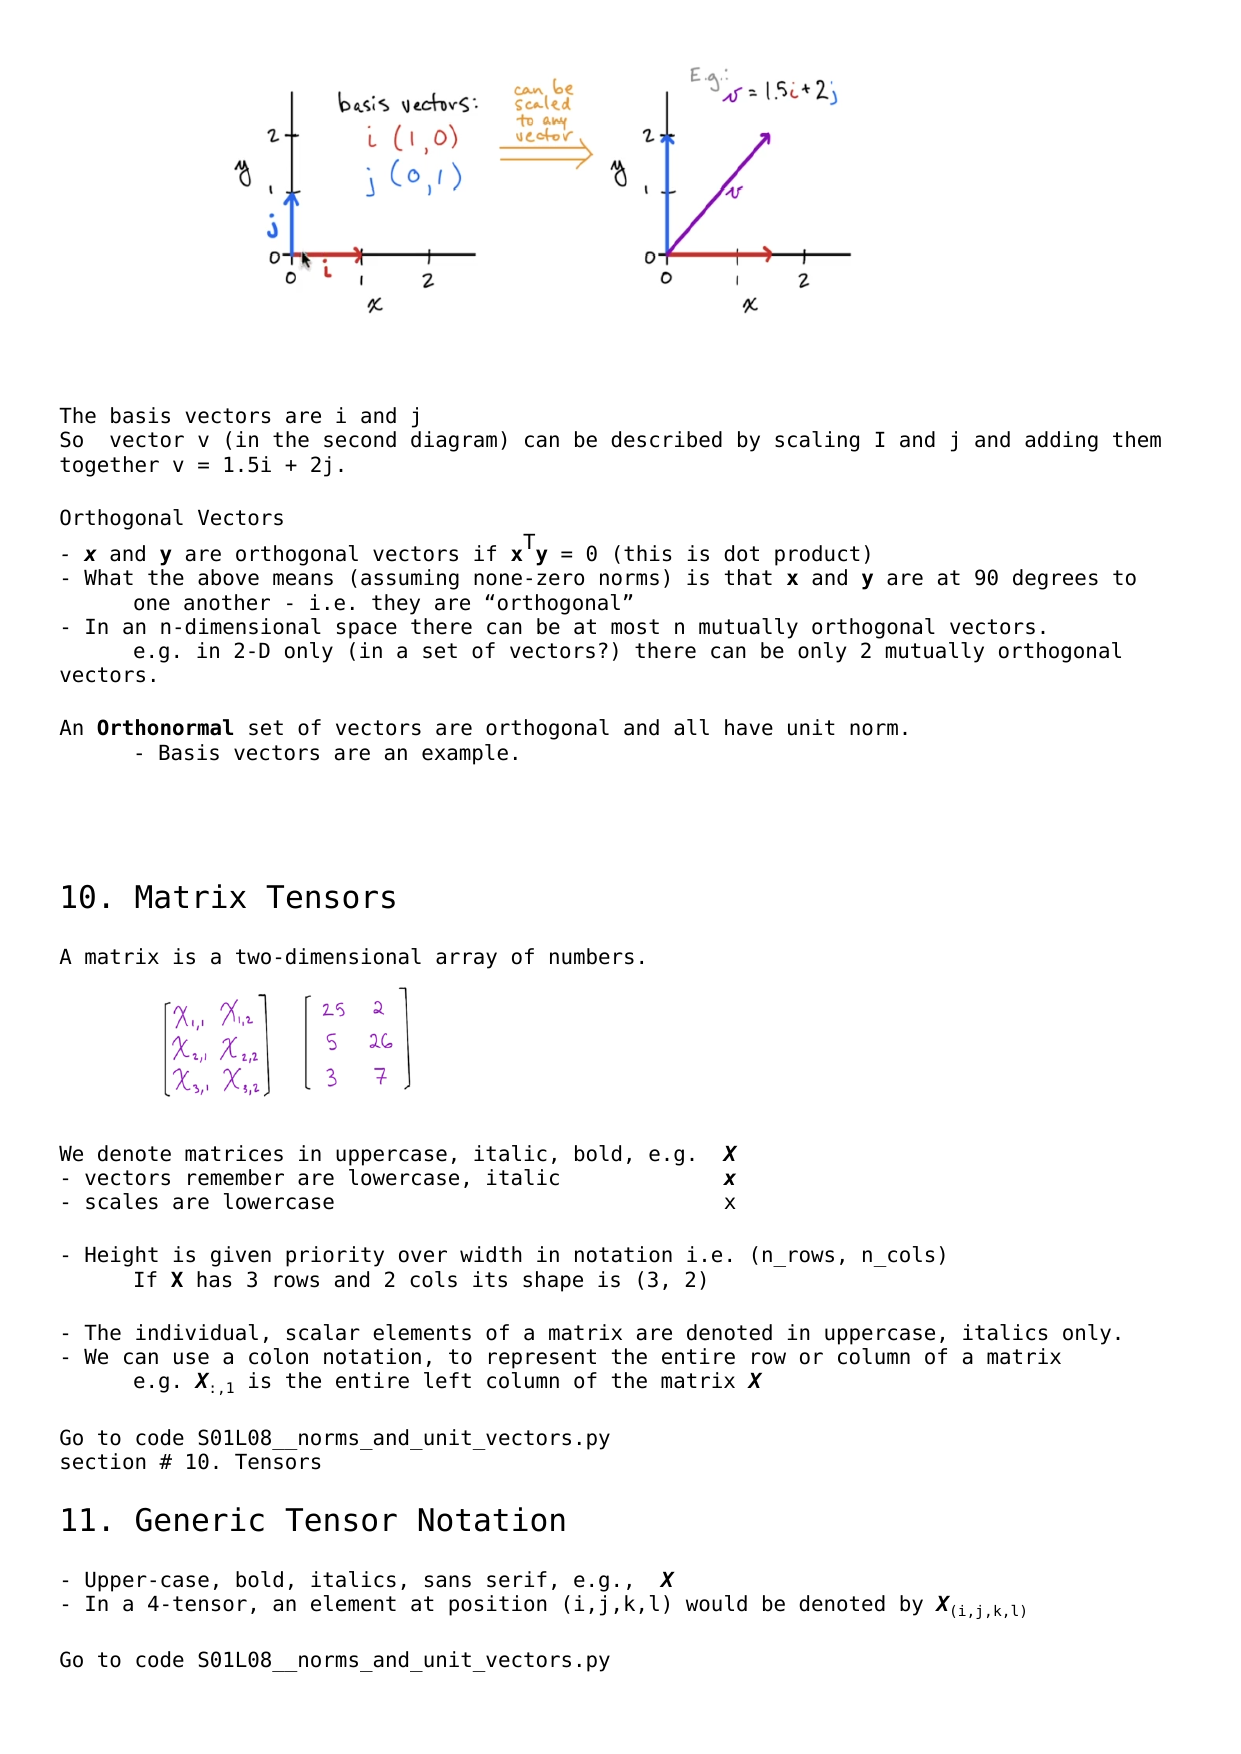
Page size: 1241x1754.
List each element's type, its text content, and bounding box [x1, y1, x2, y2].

text - In an n-dimensional space there can be at most n mutually orthogonal vectors. [59, 615, 1181, 639]
text - Upper-case, bold, italics, sans serif, e.g., X [59, 1568, 1181, 1592]
picture [154, 979, 421, 1107]
text - x and y are orthogonal vectors if xTy = 0 (this is dot product) [59, 530, 1181, 566]
text - We can use a colon notation, to represent the entire row or column of a matrix [59, 1345, 1181, 1369]
text We denote matrices in uppercase, italic, bold, e.g. X [59, 1142, 1181, 1166]
text e.g. X:,1 is the entire left column of the matrix X [59, 1369, 1181, 1397]
text So vector v (in the second diagram) can be described by scaling I and j and adding them together v = 1.5i + 2j. [59, 428, 1181, 477]
picture [217, 59, 895, 322]
text Orthogonal Vectors [59, 506, 1181, 530]
text e.g. in 2-D only (in a set of vectors?) there can be only 2 mutually orthogonal vectors. [59, 639, 1181, 688]
text section # 10. Tensors [59, 1450, 1181, 1474]
text - The individual, scalar elements of a matrix are denoted in uppercase, italics only. [59, 1321, 1181, 1345]
text The basis vectors are i and j [59, 404, 1181, 428]
text If X has 3 rows and 2 cols its shape is (3, 2) [59, 1268, 1181, 1292]
text - In a 4-tensor, an element at position (i,j,k,l) would be denoted by X(i,j,k,l) [59, 1592, 1181, 1620]
text - scales are lowercase x [59, 1190, 1181, 1214]
text - vectors remember are lowercase, italic x [59, 1166, 1181, 1190]
text An Orthonormal set of vectors are orthogonal and all have unit norm. [59, 716, 1181, 741]
text - Basis vectors are an example. [59, 741, 1181, 765]
text A matrix is a two-dimensional array of numbers. [59, 945, 1181, 969]
text Go to code S01L08__norms_and_unit_vectors.py [59, 1648, 1181, 1673]
text - Height is given priority over width in notation i.e. (n_rows, n_cols) [59, 1243, 1181, 1268]
text 10. Matrix Tensors [59, 880, 1181, 916]
text Go to code S01L08__norms_and_unit_vectors.py [59, 1426, 1181, 1450]
text 11. Generic Tensor Notation [59, 1503, 1181, 1539]
text - What the above means (assuming none-zero norms) is that x and y are at 90 degrees to one another - i.e. they are “orthogonal” [59, 566, 1181, 615]
